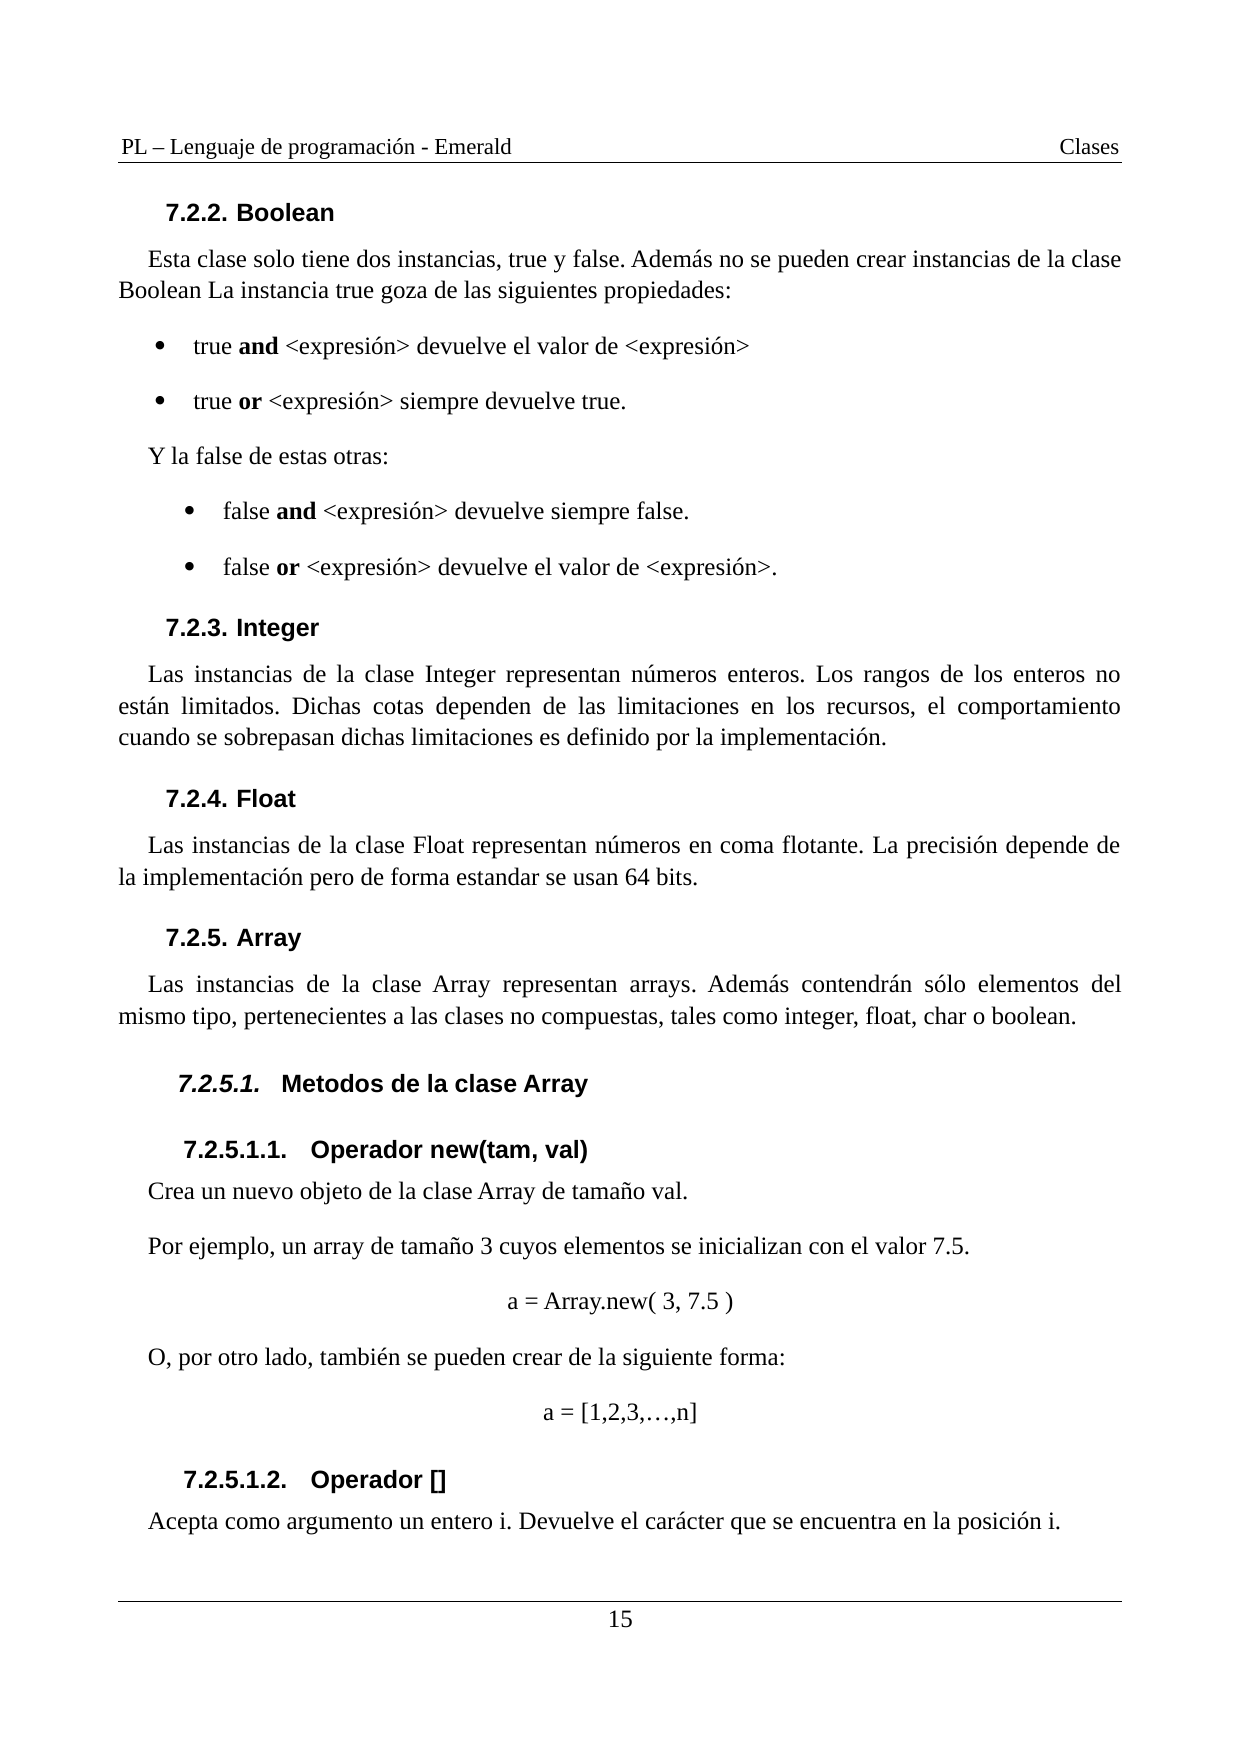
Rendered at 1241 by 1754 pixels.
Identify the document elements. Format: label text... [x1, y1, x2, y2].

subtitle Float [118, 783, 1122, 812]
text O, por otro lado, también se pueden crear de la siguiente forma: [118, 1342, 1122, 1370]
text Crea un nuevo objeto de la clase Array de tamaño val. [118, 1176, 1122, 1205]
list false or <expresión> devuelve el valor de <expresión>. [185, 552, 1122, 580]
text Por ejemplo, un array de tamaño 3 cuyos elementos se inicializan con el valor 7.5. [118, 1231, 1122, 1260]
subtitle Operador [] [163, 1465, 1122, 1494]
list false and <expresión> devuelve siempre false. [185, 496, 1122, 525]
text a = [1,2,3,…,n] [118, 1397, 1122, 1426]
subtitle Integer [118, 613, 1122, 642]
text Las instancias de la clase Array representan arrays. Además contendrán sólo elementos del mismo tipo, pertenecientes a las clases no compuestas, tales como integer, float, char o boolean. [118, 969, 1122, 1029]
subtitle Array [118, 923, 1122, 951]
text a = Array.new( 3, 7.5 ) [118, 1286, 1122, 1315]
text Acepta como argumento un entero i. Devuelve el carácter que se encuentra en la posición i. [118, 1506, 1122, 1535]
subtitle Operador new(tam, val) [163, 1135, 1122, 1164]
text Las instancias de la clase Float representan números en coma flotante. La precisión depende de la implementación pero de forma estandar se usan 64 bits. [118, 830, 1122, 890]
text Las instancias de la clase Integer representan números enteros. Los rangos de los enteros no están limitados. Dichas cotas dependen de las limitaciones en los recursos, el comportamiento cuando se sobrepasan dichas limitaciones es definido por la implementación. [118, 659, 1122, 751]
list true and <expresión> devuelve el valor de <expresión> [156, 331, 1122, 359]
list true or <expresión> siempre devuelve true. [156, 386, 1122, 415]
text Y la false de estas otras: [118, 441, 1122, 470]
text Esta clase solo tiene dos instancias, true y false. Además no se pueden crear instancias de la clase Boolean La instancia true goza de las siguientes propiedades: [118, 244, 1122, 304]
subtitle Metodos de la clase Array [163, 1069, 1122, 1098]
subtitle Boolean [118, 198, 1122, 226]
